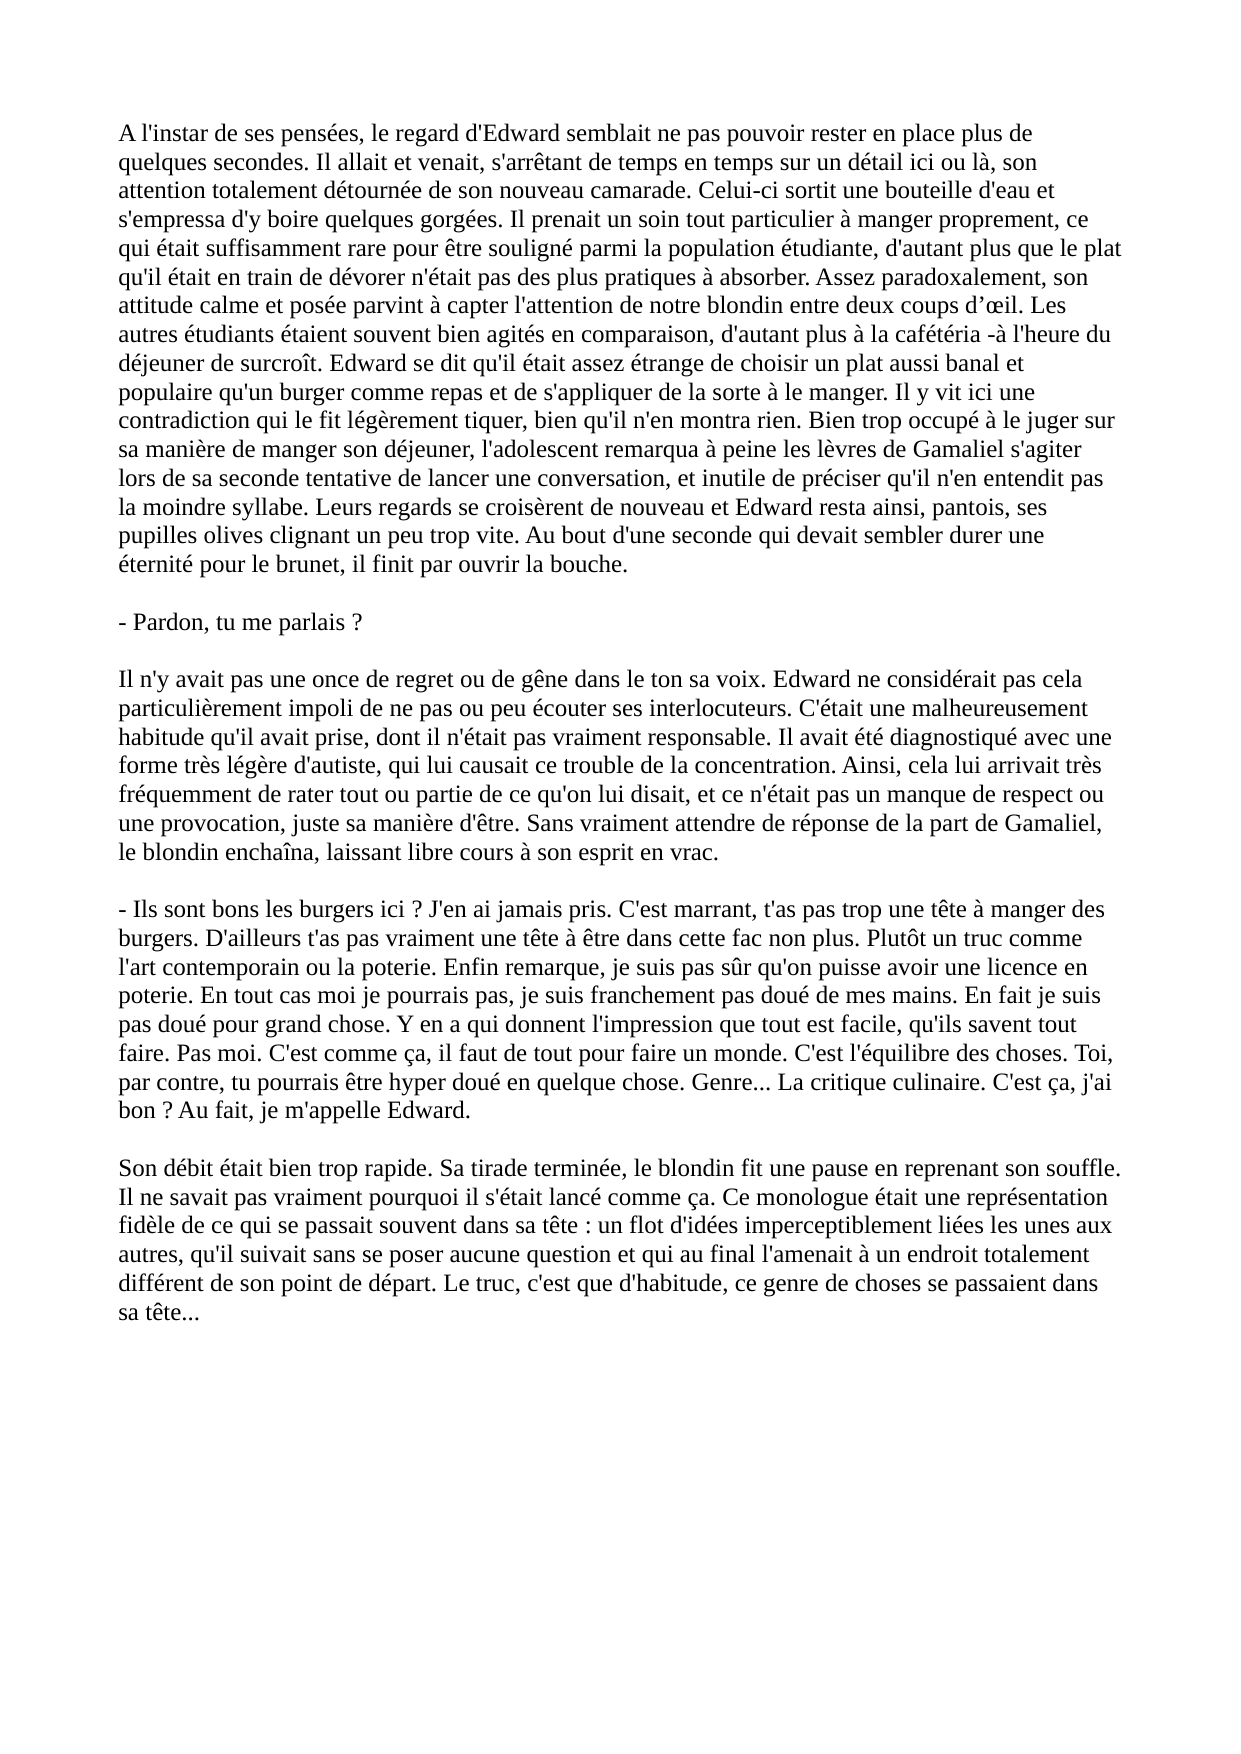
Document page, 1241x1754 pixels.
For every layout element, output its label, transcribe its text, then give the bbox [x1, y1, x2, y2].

text Son débit était bien trop rapide. Sa tirade terminée, le blondin fit une pause en reprenant son souffle. Il ne savait pas vraiment pourquoi il s'était lancé comme ça. Ce monologue était une représentation fidèle de ce qui se passait souvent dans sa tête : un flot d'idées imperceptiblement liées les unes aux autres, qu'il suivait sans se poser aucune question et qui au final l'amenait à un endroit totalement différent de son point de départ. Le truc, c'est que d'habitude, ce genre de choses se passaient dans sa tête... [118, 1153, 1122, 1326]
text - Pardon, tu me parlais ? [118, 607, 1122, 636]
text A l'instar de ses pensées, le regard d'Edward semblait ne pas pouvoir rester en place plus de quelques secondes. Il allait et venait, s'arrêtant de temps en temps sur un détail ici ou là, son attention totalement détournée de son nouveau camarade. Celui-ci sortit une bouteille d'eau et s'empressa d'y boire quelques gorgées. Il prenait un soin tout particulier à manger proprement, ce qui était suffisamment rare pour être souligné parmi la population étudiante, d'autant plus que le plat qu'il était en train de dévorer n'était pas des plus pratiques à absorber. Assez paradoxalement, son attitude calme et posée parvint à capter l'attention de notre blondin entre deux coups d’œil. Les autres étudiants étaient souvent bien agités en comparaison, d'autant plus à la cafétéria -à l'heure du déjeuner de surcroît. Edward se dit qu'il était assez étrange de choisir un plat aussi banal et populaire qu'un burger comme repas et de s'appliquer de la sorte à le manger. Il y vit ici une contradiction qui le fit légèrement tiquer, bien qu'il n'en montra rien. Bien trop occupé à le juger sur sa manière de manger son déjeuner, l'adolescent remarqua à peine les lèvres de Gamaliel s'agiter lors de sa seconde tentative de lancer une conversation, et inutile de préciser qu'il n'en entendit pas la moindre syllabe. Leurs regards se croisèrent de nouveau et Edward resta ainsi, pantois, ses pupilles olives clignant un peu trop vite. Au bout d'une seconde qui devait sembler durer une éternité pour le brunet, il finit par ouvrir la bouche. [118, 118, 1122, 578]
text Il n'y avait pas une once de regret ou de gêne dans le ton sa voix. Edward ne considérait pas cela particulièrement impoli de ne pas ou peu écouter ses interlocuteurs. C'était une malheureusement habitude qu'il avait prise, dont il n'était pas vraiment responsable. Il avait été diagnostiqué avec une forme très légère d'autiste, qui lui causait ce trouble de la concentration. Ainsi, cela lui arrivait très fréquemment de rater tout ou partie de ce qu'on lui disait, et ce n'était pas un manque de respect ou une provocation, juste sa manière d'être. Sans vraiment attendre de réponse de la part de Gamaliel, le blondin enchaîna, laissant libre cours à son esprit en vrac. [118, 664, 1122, 866]
text - Ils sont bons les burgers ici ? J'en ai jamais pris. C'est marrant, t'as pas trop une tête à manger des burgers. D'ailleurs t'as pas vraiment une tête à être dans cette fac non plus. Plutôt un truc comme l'art contemporain ou la poterie. Enfin remarque, je suis pas sûr qu'on puisse avoir une licence en poterie. En tout cas moi je pourrais pas, je suis franchement pas doué de mes mains. En fait je suis pas doué pour grand chose. Y en a qui donnent l'impression que tout est facile, qu'ils savent tout faire. Pas moi. C'est comme ça, il faut de tout pour faire un monde. C'est l'équilibre des choses. Toi, par contre, tu pourrais être hyper doué en quelque chose. Genre... La critique culinaire. C'est ça, j'ai bon ? Au fait, je m'appelle Edward. [118, 894, 1122, 1124]
